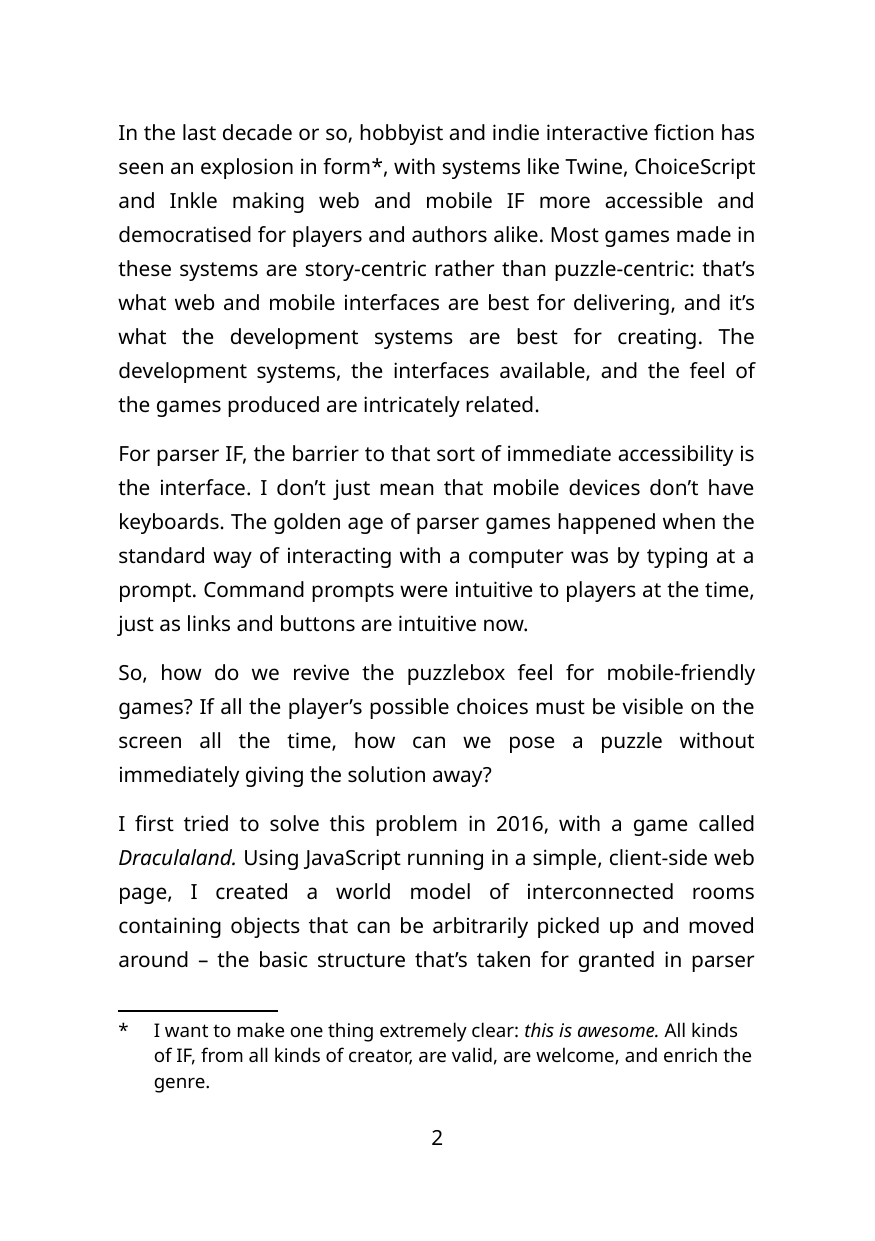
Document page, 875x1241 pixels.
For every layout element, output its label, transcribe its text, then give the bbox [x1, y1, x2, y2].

text In the last decade or so, hobbyist and indie interactive fiction has seen an explosion in form, with systems like Twine, ChoiceScript and Inkle making web and mobile IF more accessible and democratised for players and authors alike. Most games made in these systems are story-centric rather than puzzle-centric: that’s what web and mobile interfaces are best for delivering, and it’s what the development systems are best for creating. The development systems, the interfaces available, and the feel of the games produced are intricately related. [118, 118, 756, 419]
text For parser IF, the barrier to that sort of immediate accessibility is the interface. I don’t just mean that mobile devices don’t have keyboards. The golden age of parser games happened when the standard way of interacting with a computer was by typing at a prompt. Command prompts were intuitive to players at the time, just as links and buttons are intuitive now. [118, 439, 756, 638]
text So, how do we revive the puzzlebox feel for mobile-friendly games? If all the player’s possible choices must be visible on the screen all the time, how can we pose a puzzle without immediately giving the solution away? [118, 658, 756, 789]
text I want to make one thing extremely clear: this is awesome. All kinds of IF, from all kinds of creator, are valid, are welcome, and enrich the genre. [118, 1017, 756, 1094]
text I first tried to solve this problem in 2016, with a game called Draculaland. Using JavaScript running in a simple, client-side web page, I created a world model of interconnected rooms containing objects that can be arbitrarily picked up and moved around – the basic structure that’s taken for granted in parser [118, 809, 756, 974]
